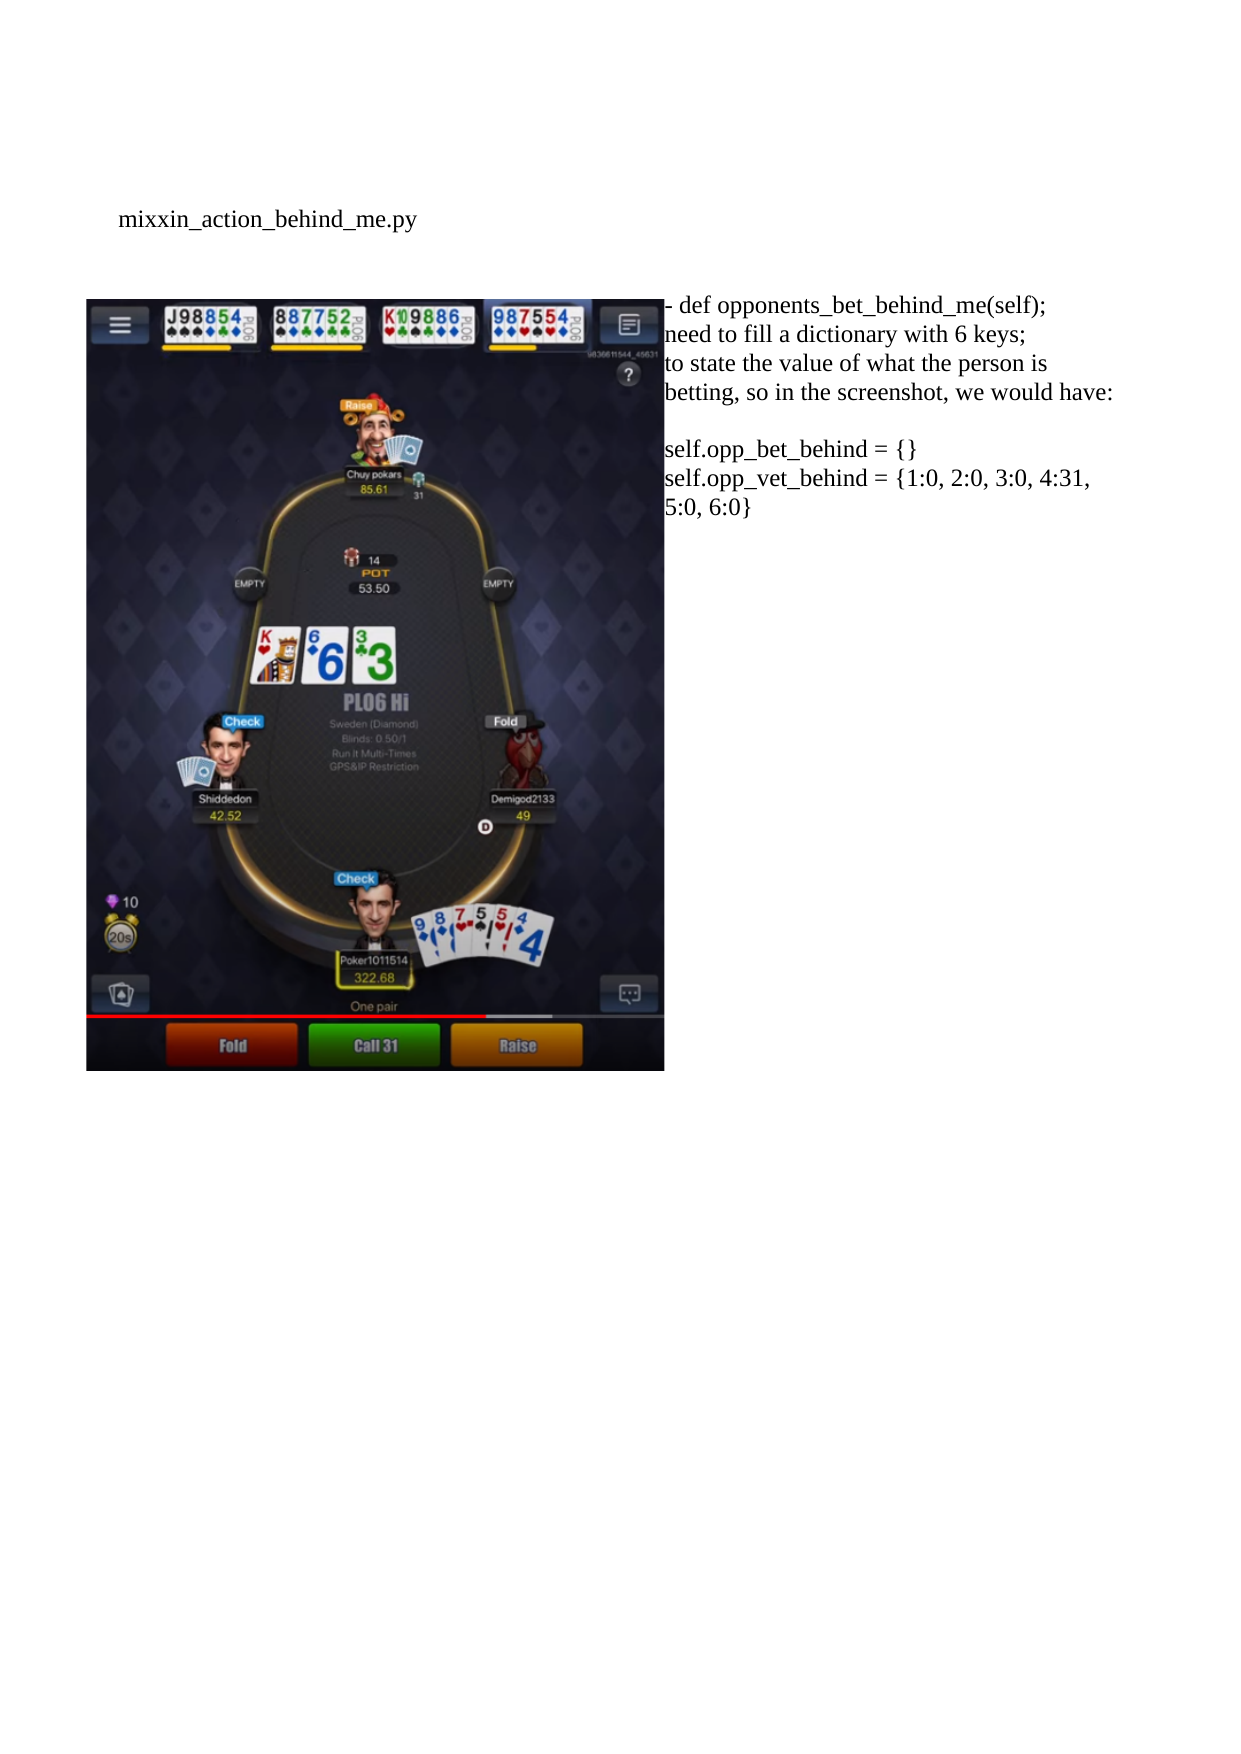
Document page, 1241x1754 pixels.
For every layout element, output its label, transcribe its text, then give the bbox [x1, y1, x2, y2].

text - def opponents_bet_behind_me(self); need to fill a dictionary with 6 keys; to state the value of what the person is betting, so in the screenshot, we would have: self.opp_bet_behind = {} [118, 291, 1122, 463]
picture [86, 299, 665, 1071]
text self.opp_vet_behind = {1:0, 2:0, 3:0, 4:31, 5:0, 6:0} [665, 463, 1122, 521]
text mixxin_action_behind_me.py [118, 204, 1122, 233]
